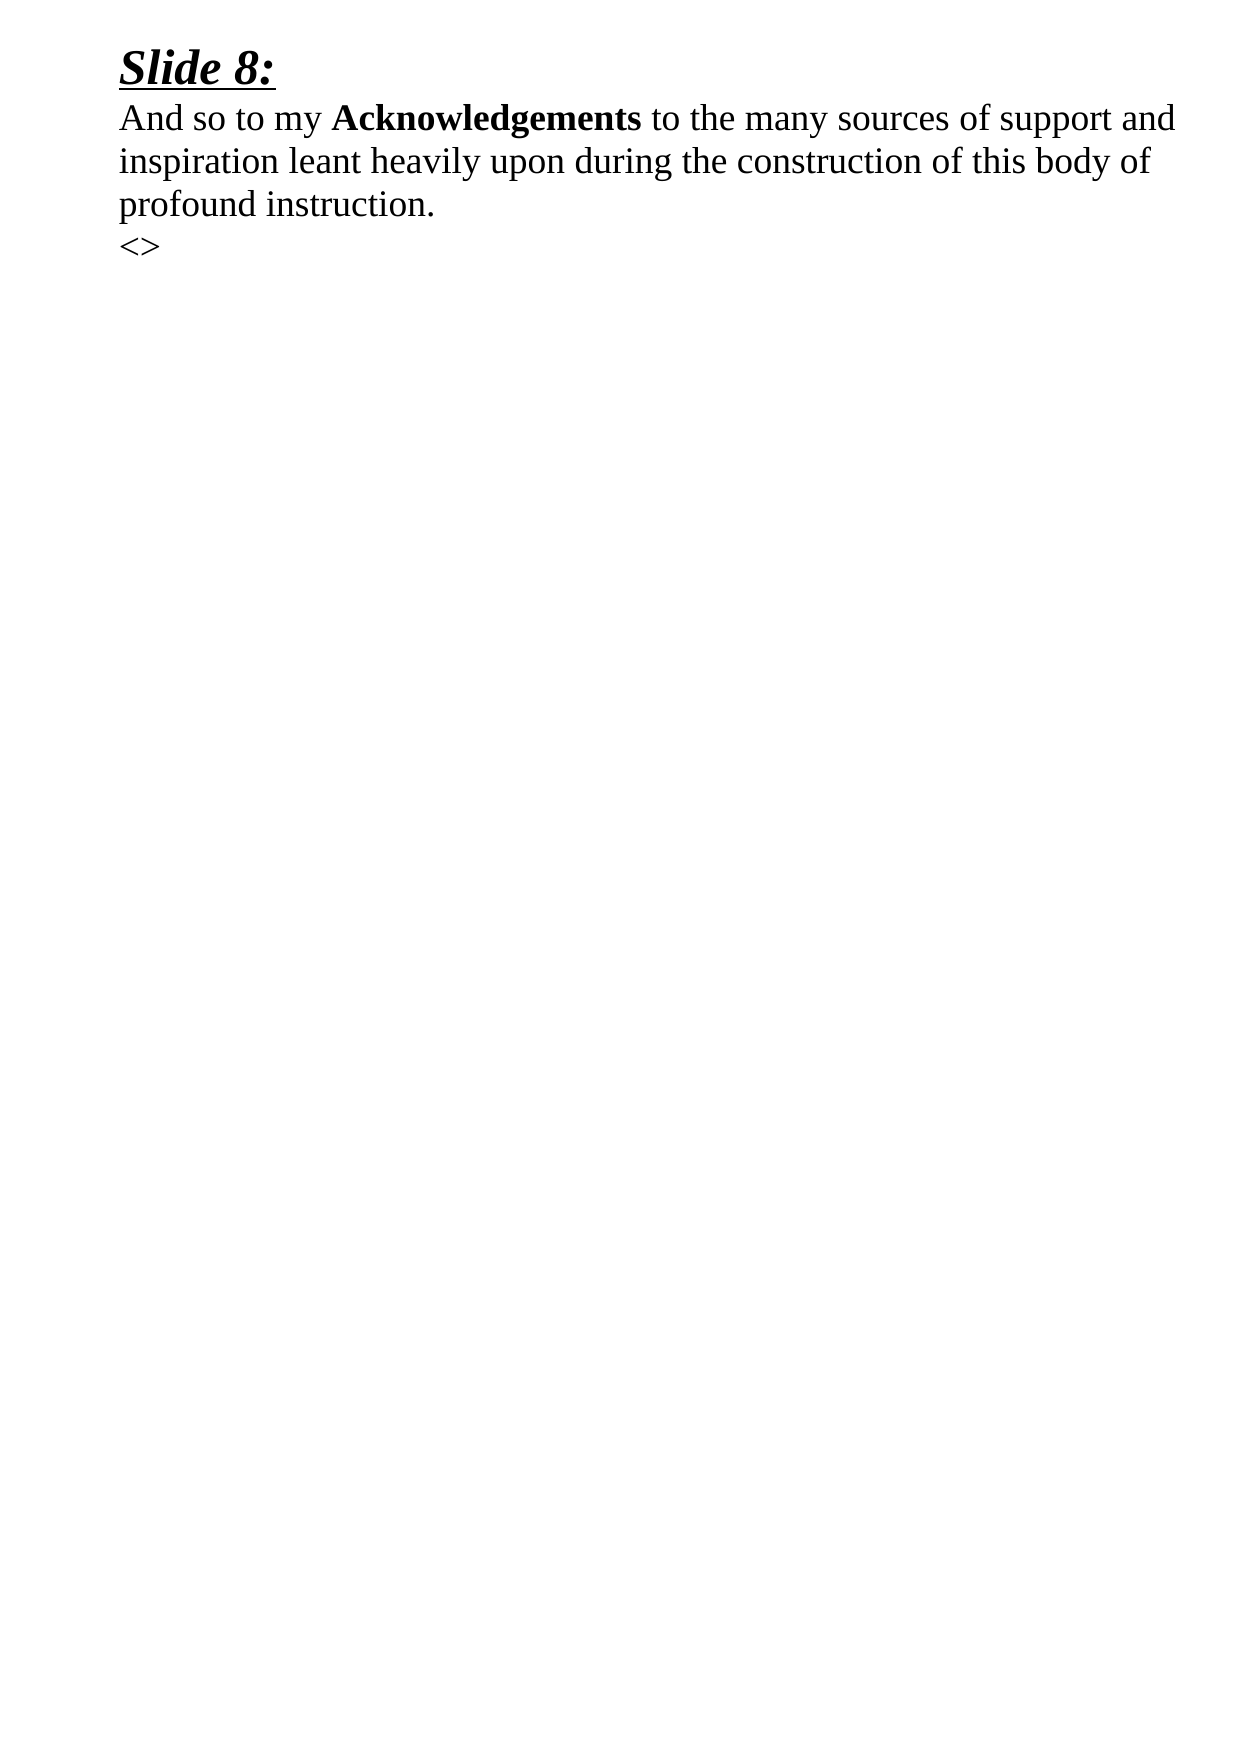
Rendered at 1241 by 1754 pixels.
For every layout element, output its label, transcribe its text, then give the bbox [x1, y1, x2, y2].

text And so to my Acknowledgements to the many sources of support and inspiration leant heavily upon during the construction of this body of profound instruction. [119, 95, 1202, 225]
text <> [119, 225, 1202, 268]
text Slide 8: [119, 38, 1202, 95]
